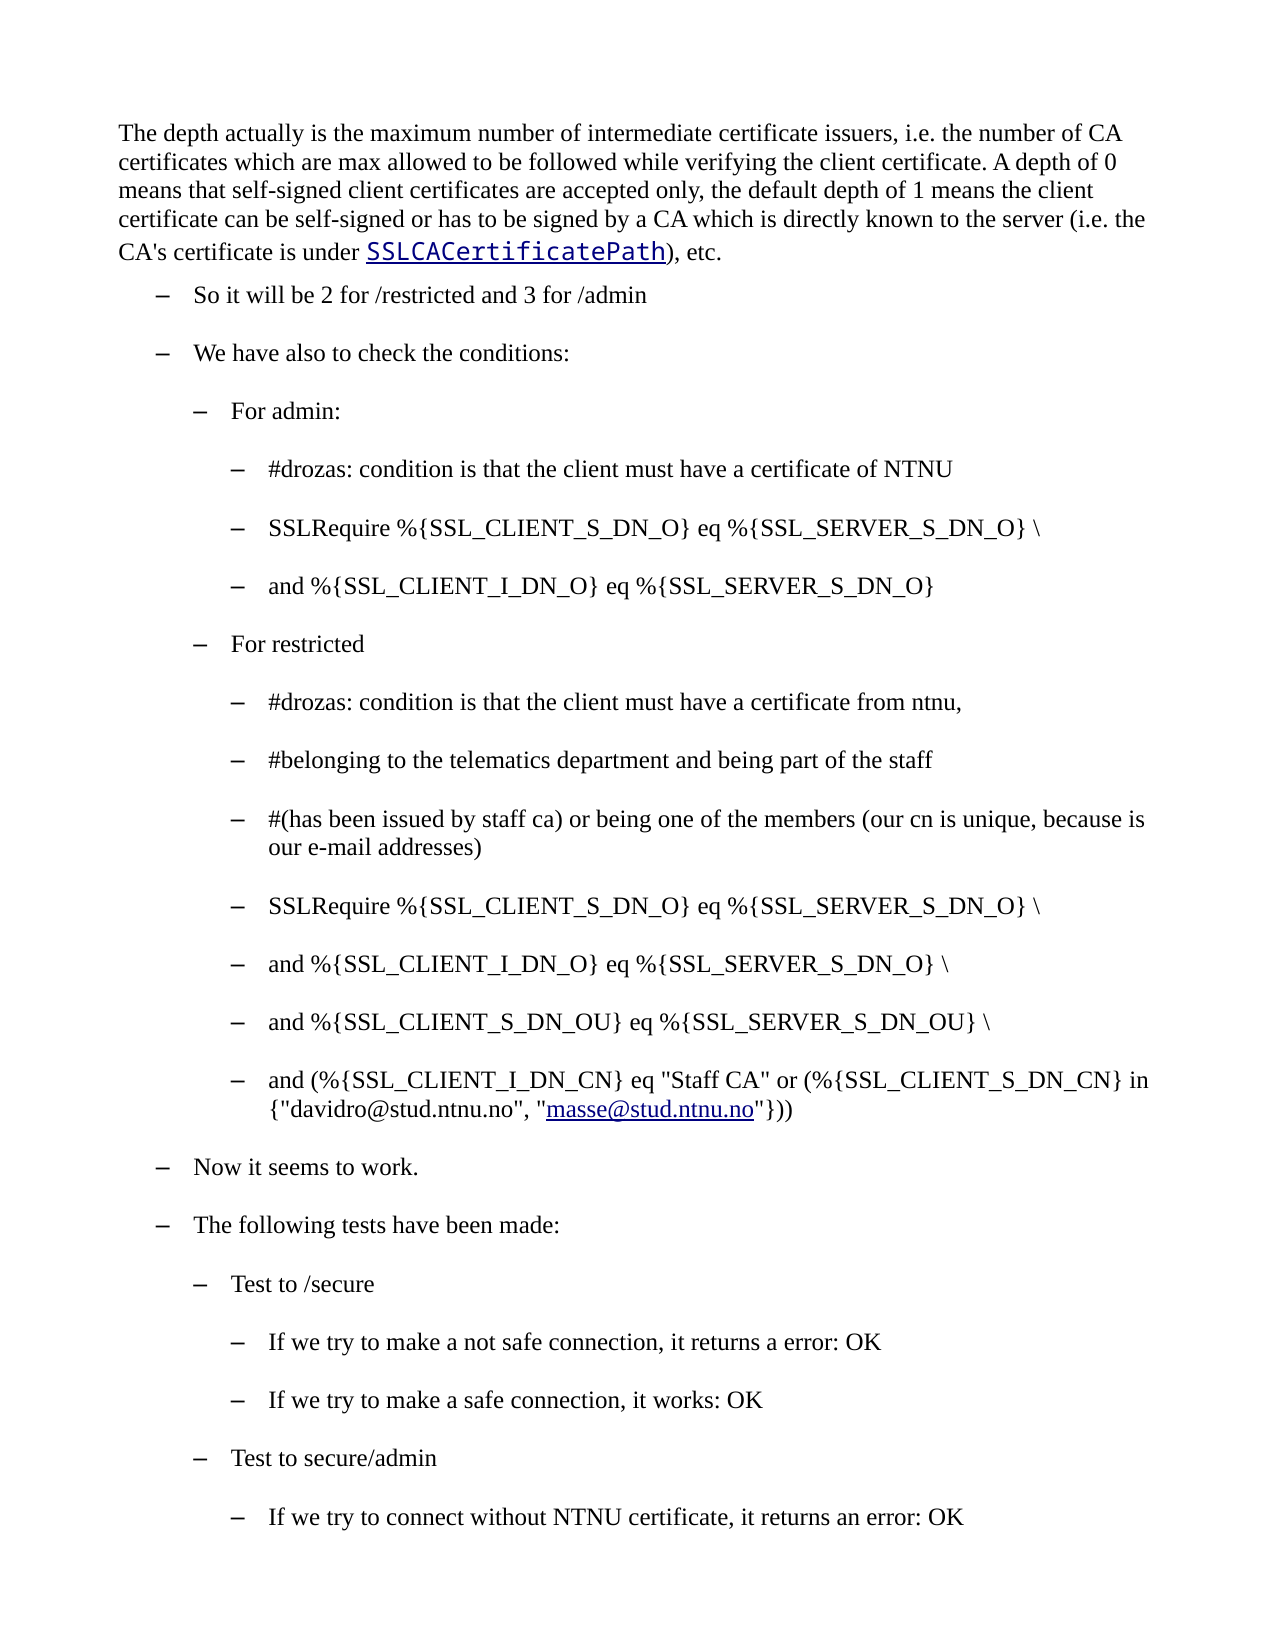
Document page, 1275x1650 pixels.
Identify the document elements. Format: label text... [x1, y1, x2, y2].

list Test to secure/admin [193, 1443, 1157, 1472]
list Now it seems to work. [156, 1152, 1157, 1181]
list and %{SSL_CLIENT_I_DN_O} eq %{SSL_SERVER_S_DN_O} \ [231, 949, 1157, 978]
list If we try to make a safe connection, it works: OK [231, 1385, 1157, 1414]
list #(has been issued by staff ca) or being one of the members (our cn is unique, because is our e-mail addresses) [231, 804, 1157, 861]
list The following tests have been made: [156, 1211, 1157, 1239]
list SSLRequire %{SSL_CLIENT_S_DN_O} eq %{SSL_SERVER_S_DN_O} \ [231, 513, 1157, 541]
list SSLRequire %{SSL_CLIENT_S_DN_O} eq %{SSL_SERVER_S_DN_O} \ [231, 891, 1157, 919]
text The depth actually is the maximum number of intermediate certificate issuers, i.e. the number of CA certificates which are max allowed to be followed while verifying the client certificate. A depth of 0 means that self-signed client certificates are accepted only, the default depth of 1 means the client certificate can be self-signed or has to be signed by a CA which is directly known to the server (i.e. the CA's certificate is under SSLCACertificatePath), etc. [118, 118, 1157, 267]
list So it will be 2 for /restricted and 3 for /admin [156, 280, 1157, 308]
list #drozas: condition is that the client must have a certificate of NTNU [231, 454, 1157, 483]
list and (%{SSL_CLIENT_I_DN_CN} eq "Staff CA" or (%{SSL_CLIENT_S_DN_CN} in {"davidro@stud.ntnu.no", "masse@stud.ntnu.no"})) [231, 1065, 1157, 1123]
list #drozas: condition is that the client must have a certificate from ntnu, [231, 687, 1157, 716]
list For restricted [193, 629, 1157, 658]
list and %{SSL_CLIENT_S_DN_OU} eq %{SSL_SERVER_S_DN_OU} \ [231, 1007, 1157, 1036]
list and %{SSL_CLIENT_I_DN_O} eq %{SSL_SERVER_S_DN_O} [231, 571, 1157, 599]
list Test to /secure [193, 1269, 1157, 1298]
list #belonging to the telematics department and being part of the staff [231, 746, 1157, 774]
list If we try to make a not safe connection, it returns a error: OK [231, 1327, 1157, 1356]
list If we try to connect without NTNU certificate, it returns an error: OK [231, 1502, 1157, 1531]
list For admin: [193, 396, 1157, 425]
list We have also to check the conditions: [156, 338, 1157, 367]
